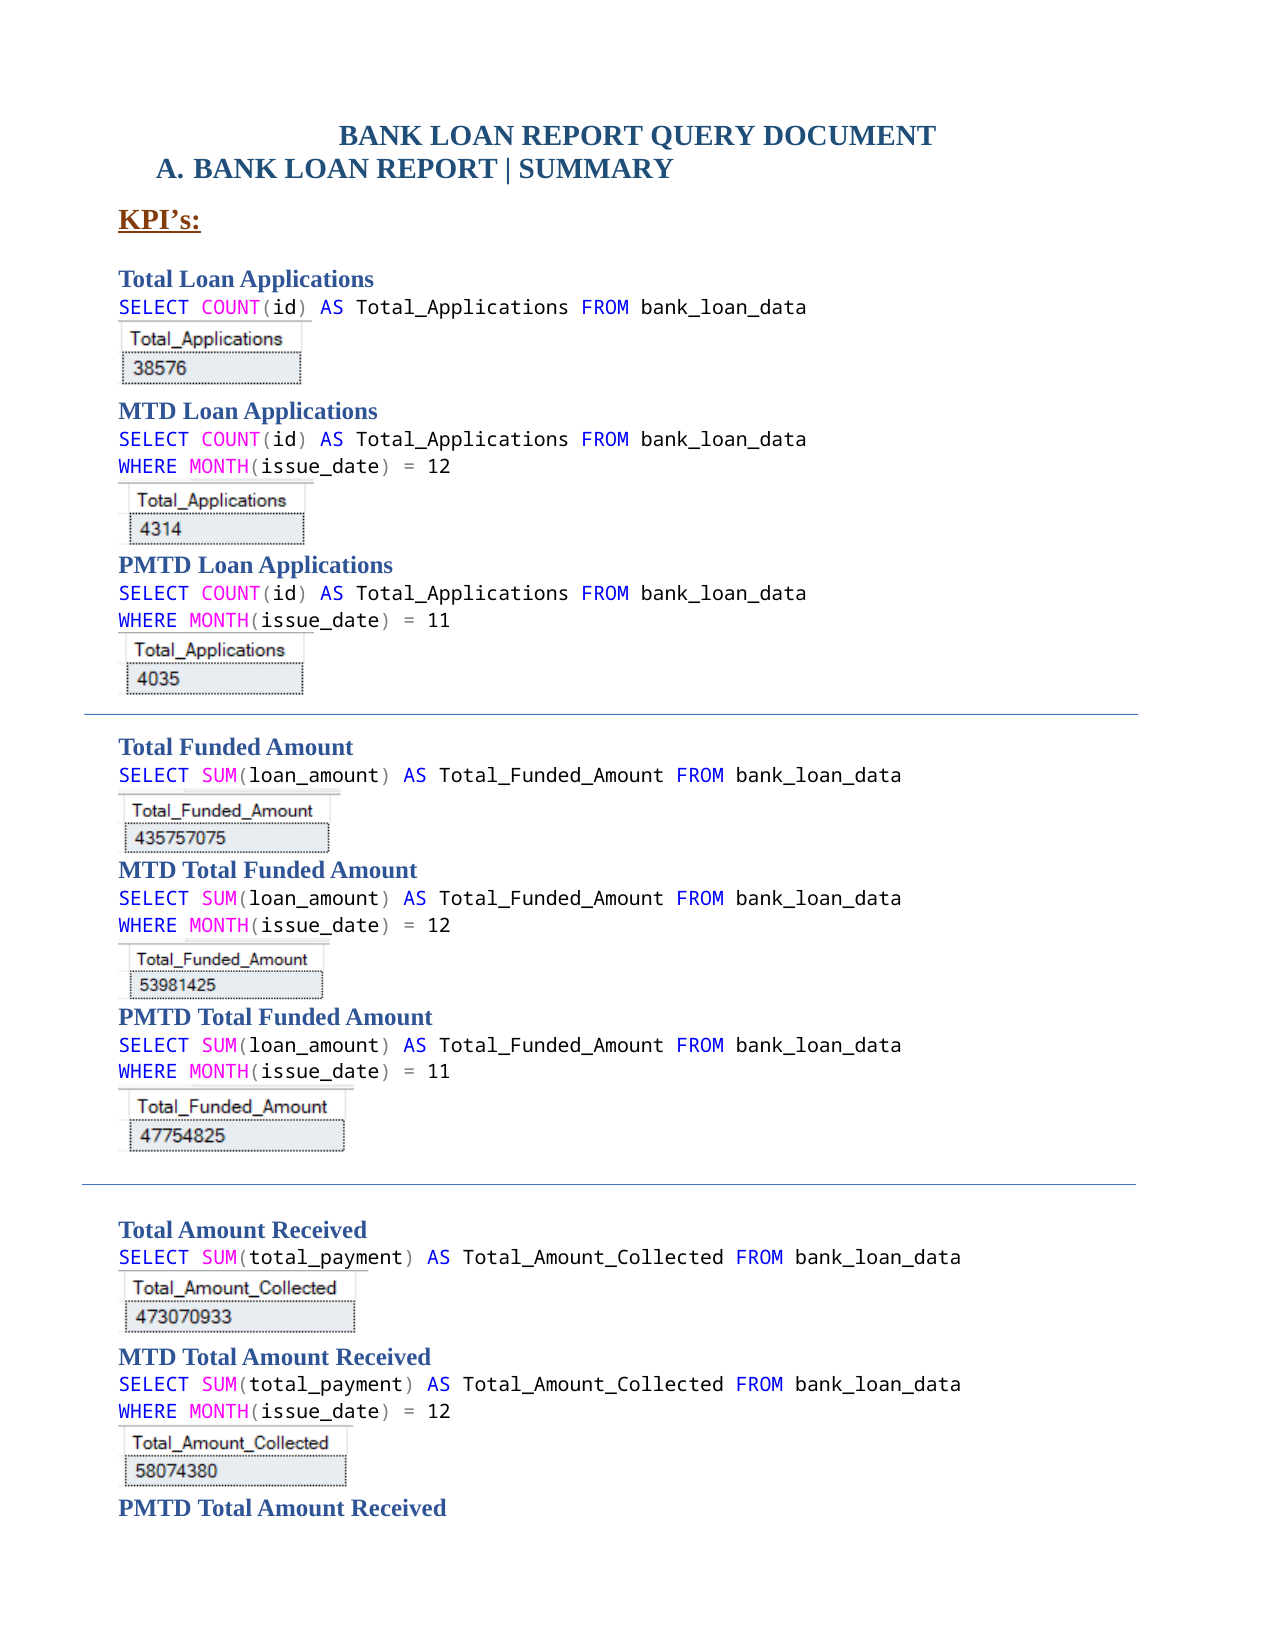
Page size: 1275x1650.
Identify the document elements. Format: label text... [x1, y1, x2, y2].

text WHERE MONTH(issue_date) = 12 [118, 911, 1157, 938]
text WHERE MONTH(issue_date) = 12 [118, 452, 1157, 479]
picture [118, 478, 314, 551]
text SELECT SUM(loan_amount) AS Total_Funded_Amount FROM bank_loan_data [118, 884, 1157, 911]
text SELECT SUM(total_payment) AS Total_Amount_Collected FROM bank_loan_data [118, 1243, 1157, 1271]
text Total Funded Amount [118, 732, 1157, 761]
text MTD Loan Applications [118, 396, 1157, 425]
text Total Loan Applications [118, 264, 1157, 293]
text SELECT COUNT(id) AS Total_Applications FROM bank_loan_data [118, 293, 1157, 320]
text SELECT SUM(loan_amount) AS Total_Funded_Amount FROM bank_loan_data [118, 1031, 1157, 1058]
text WHERE MONTH(issue_date) = 11 [118, 606, 1157, 633]
picture [118, 1084, 354, 1158]
picture [118, 320, 312, 397]
picture [118, 788, 341, 856]
text MTD Total Funded Amount [118, 856, 1157, 884]
picture [118, 632, 314, 704]
text MTD Total Amount Received [118, 1342, 1157, 1371]
text WHERE MONTH(issue_date) = 11 [118, 1058, 1157, 1085]
text BANK LOAN REPORT QUERY DOCUMENT [118, 118, 1157, 152]
list BANK LOAN REPORT | SUMMARY [156, 152, 1157, 185]
text KPI’s: [118, 202, 1157, 235]
text PMTD Total Funded Amount [118, 1002, 1157, 1031]
text WHERE MONTH(issue_date) = 12 [118, 1397, 1157, 1424]
text Total Amount Received [118, 1215, 1157, 1243]
picture [118, 938, 330, 1002]
text SELECT SUM(total_payment) AS Total_Amount_Collected FROM bank_loan_data [118, 1371, 1157, 1397]
picture [118, 1424, 354, 1494]
picture [118, 1270, 369, 1342]
text PMTD Loan Applications SELECT COUNT(id) AS Total_Applications FROM bank_loan_data [118, 550, 1157, 606]
text SELECT SUM(loan_amount) AS Total_Funded_Amount FROM bank_loan_data [118, 761, 1157, 788]
text SELECT COUNT(id) AS Total_Applications FROM bank_loan_data [118, 425, 1157, 452]
text PMTD Total Amount Received [118, 1493, 1157, 1522]
